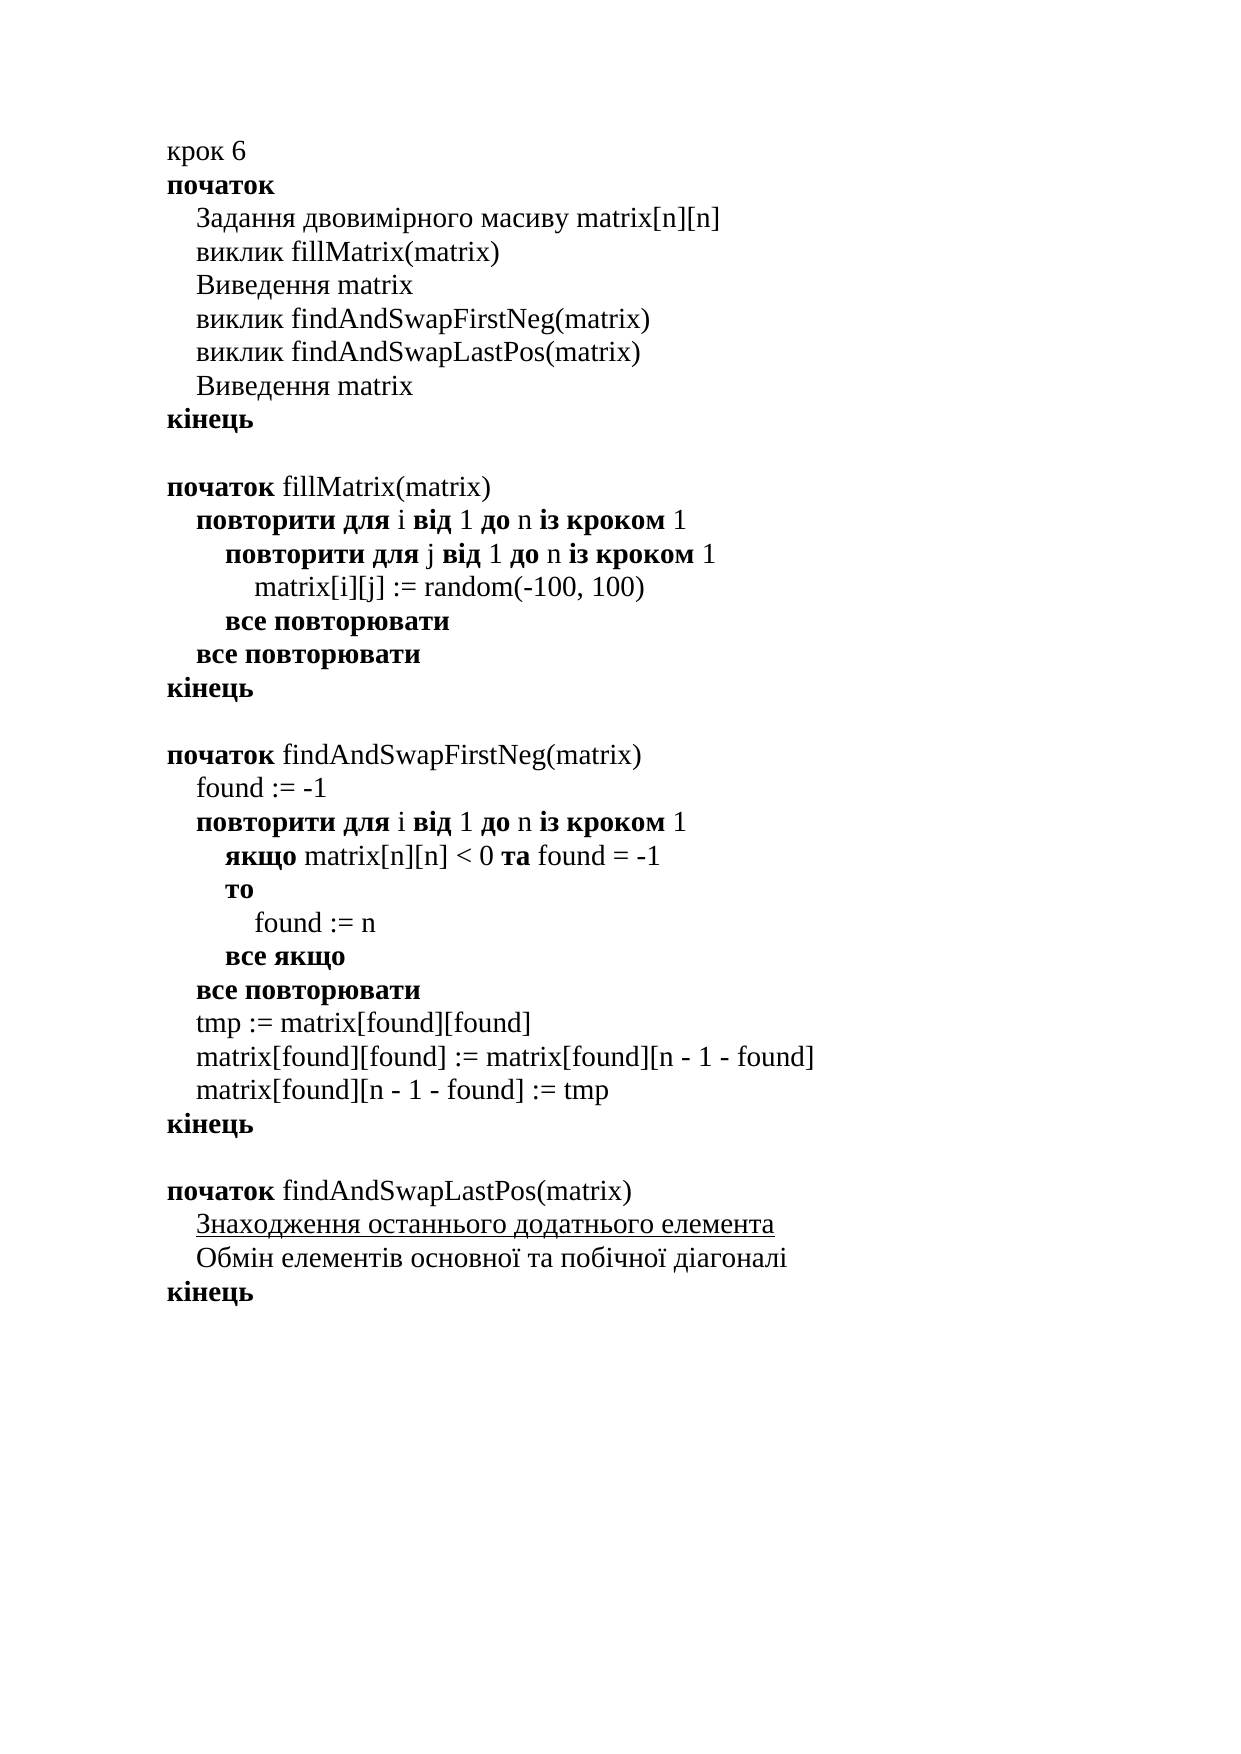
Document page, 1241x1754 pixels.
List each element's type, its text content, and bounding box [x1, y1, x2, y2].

text кінець [167, 670, 1163, 703]
text Виведення matrix [167, 368, 1163, 402]
text кінець [167, 1106, 1163, 1139]
text початок findAndSwapFirstNeg(matrix) [167, 737, 1163, 771]
text виклик fillMatrix(matrix) [167, 234, 1163, 267]
text то [167, 871, 1163, 905]
text виклик findAndSwapLastPos(matrix) [167, 334, 1163, 368]
text виклик findAndSwapFirstNeg(matrix) [167, 301, 1163, 334]
text початок fillMatrix(matrix) [167, 469, 1163, 502]
text Виведення matrix [167, 267, 1163, 301]
text крок 6 [167, 133, 1163, 167]
text Знаходження останнього додатнього елемента [167, 1207, 1163, 1240]
text якщо matrix[n][n] < 0 та found = -1 [167, 838, 1163, 871]
text все повторювати [167, 603, 1163, 636]
text початок findAndSwapLastPos(matrix) [167, 1173, 1163, 1207]
text все якщо [167, 938, 1163, 972]
text found := -1 [167, 771, 1163, 804]
text все повторювати [167, 636, 1163, 670]
text matrix[i][j] := random(-100, 100) [167, 569, 1163, 603]
text matrix[found][found] := matrix[found][n - 1 - found] [167, 1039, 1163, 1072]
text повторити для i від 1 до n із кроком 1 [167, 804, 1163, 838]
text все повторювати [167, 972, 1163, 1005]
text кінець [167, 402, 1163, 435]
text tmp := matrix[found][found] [167, 1005, 1163, 1039]
text Задання двовимірного масиву matrix[n][n] [167, 200, 1163, 234]
text кінець [167, 1274, 1163, 1307]
text matrix[found][n - 1 - found] := tmp [167, 1072, 1163, 1106]
text found := n [167, 905, 1163, 938]
text повторити для j від 1 до n із кроком 1 [167, 536, 1163, 569]
text повторити для i від 1 до n із кроком 1 [167, 502, 1163, 536]
text Обмін елементів основної та побічної діагоналі [167, 1240, 1163, 1274]
text початок [167, 167, 1163, 200]
